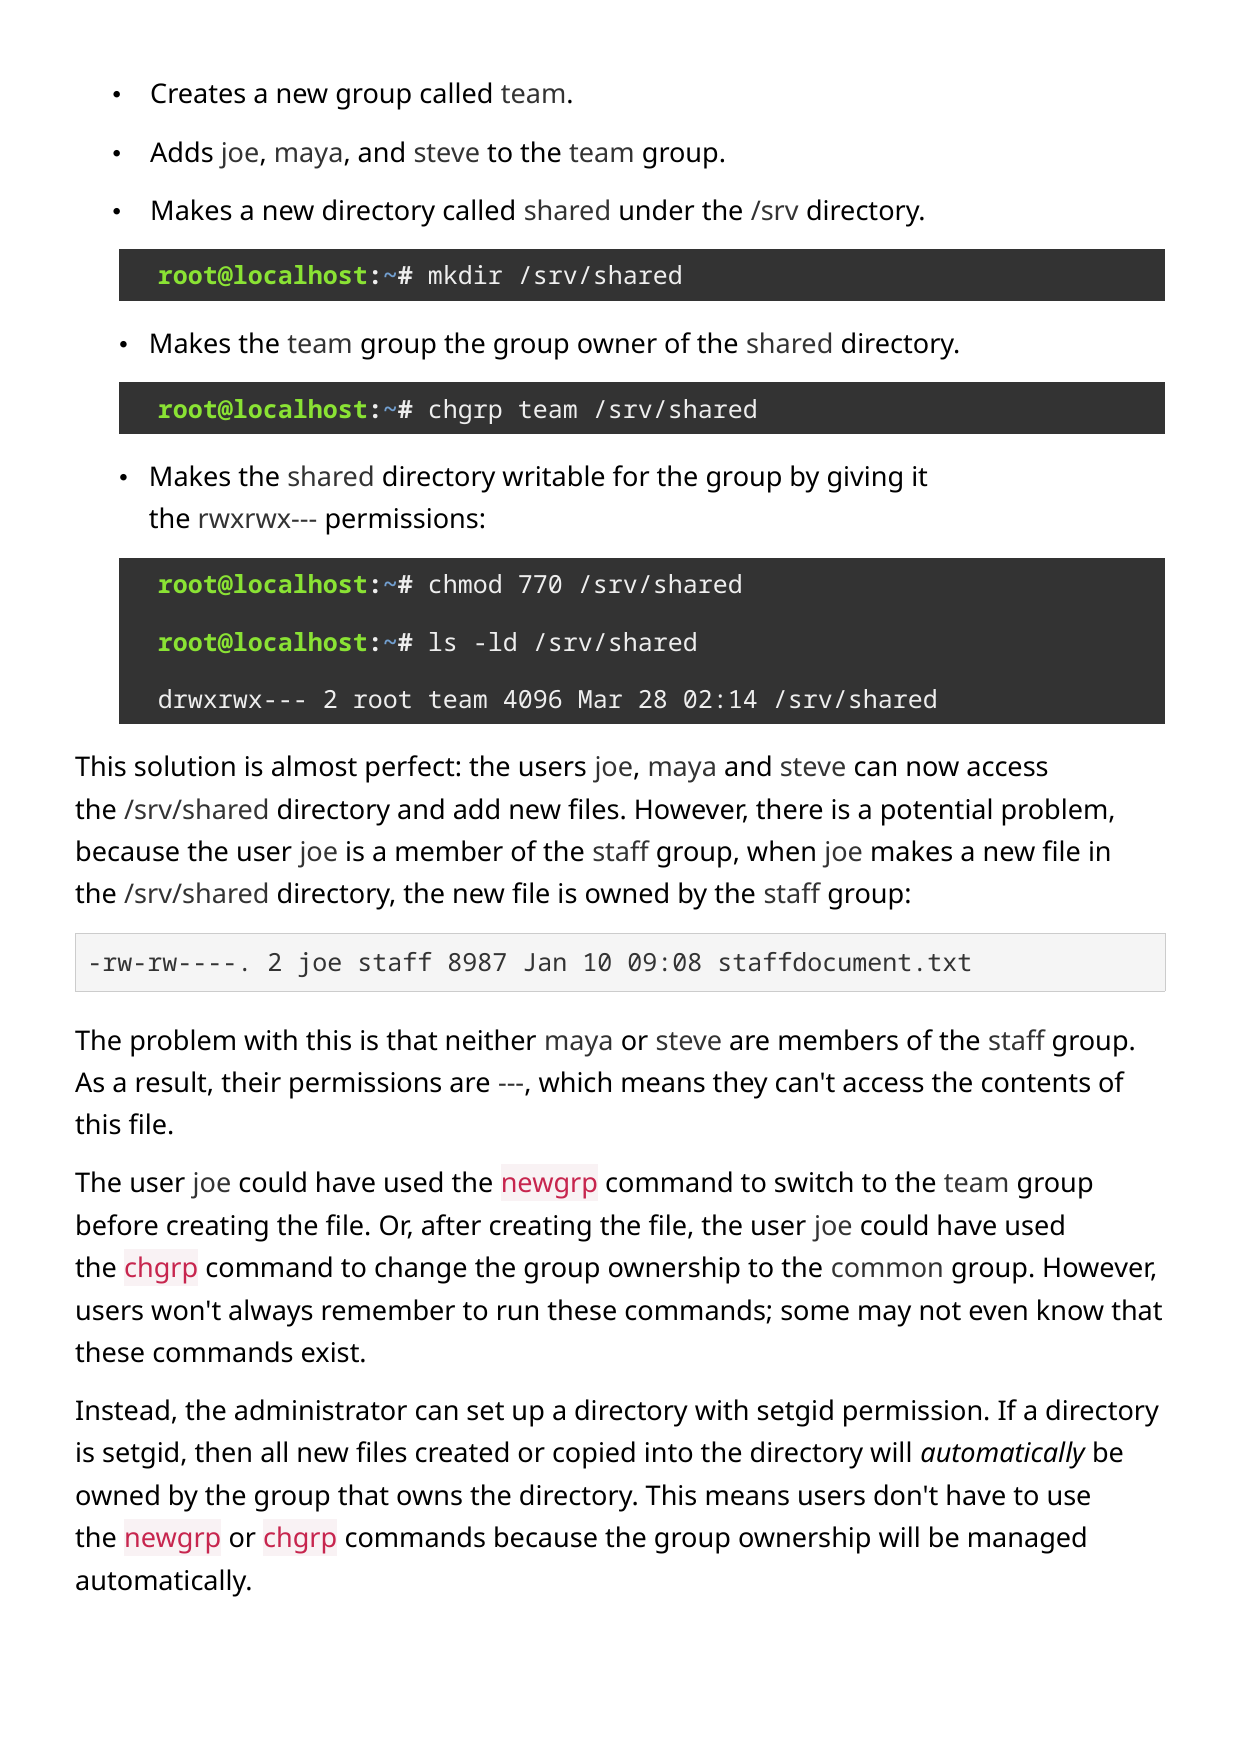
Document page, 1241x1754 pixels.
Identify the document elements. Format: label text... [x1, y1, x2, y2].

list Adds joe, maya, and steve to the team group. [112, 133, 1165, 170]
list Makes the team group the group owner of the shared directory. [119, 324, 1165, 361]
text This solution is almost perfect: the users joe, maya and steve can now access the /srv/shared directory and add new files. However, there is a potential problem, because the user joe is a member of the staff group, when joe makes a new file in the /srv/shared directory, the new file is owned by the staff group: [75, 748, 1165, 912]
text Instead, the administrator can set up a directory with setgid permission. If a directory is setgid, then all new files created or copied into the directory will automatically be owned by the group that owns the directory. This means users don't have to use the newgrp or chgrp commands because the group ownership will be managed automatically. [75, 1391, 1165, 1598]
list root@localhost:~# mkdir /srv/shared [119, 249, 1165, 301]
list root@localhost:~# ls -ld /srv/shared [119, 615, 1165, 658]
text The user joe could have used the newgrp command to switch to the team group before creating the file. Or, after creating the file, the user joe could have used the chgrp command to change the group ownership to the common group. However, users won't always remember to run these commands; some may not even know that these commands exist. [75, 1164, 1165, 1370]
list root@localhost:~# chgrp team /srv/shared [119, 382, 1165, 434]
list Makes a new directory called shared under the /srv directory. [112, 191, 1165, 228]
list Makes the shared directory writable for the group by giving it the rwxrwx--- permissions: [119, 457, 1165, 537]
text -rw-rw----. 2 joe staff 8987 Jan 10 09:08 staffdocument.txt [76, 934, 1165, 991]
list drwxrwx--- 2 root team 4096 Mar 28 02:14 /srv/shared [119, 672, 1165, 724]
text The problem with this is that neither maya or steve are members of the staff group. As a result, their permissions are ---, which means they can't access the contents of this file. [75, 1021, 1165, 1143]
list Creates a new group called team. [112, 75, 1165, 112]
list root@localhost:~# chmod 770 /srv/shared [119, 558, 1165, 601]
